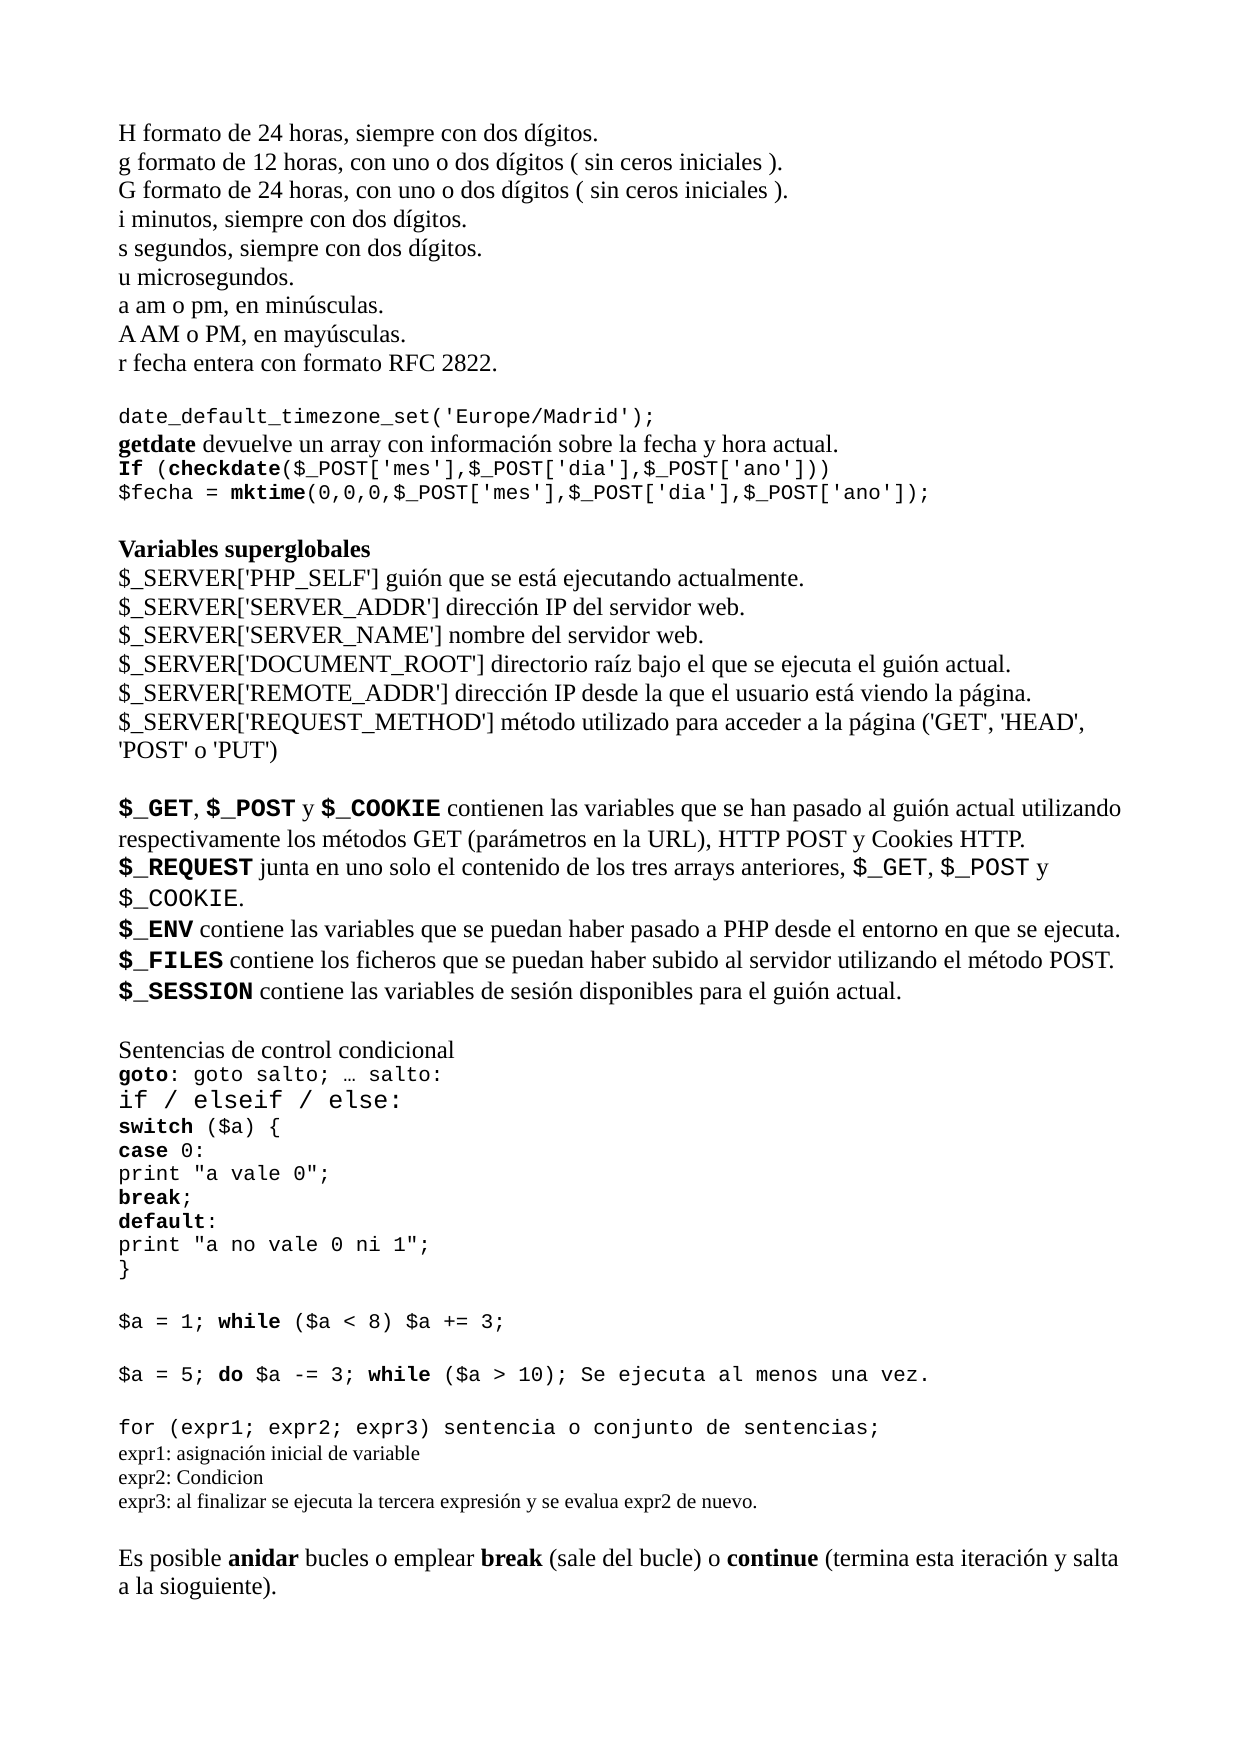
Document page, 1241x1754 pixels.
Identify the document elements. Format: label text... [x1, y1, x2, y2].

text $_SESSION contiene las variables de sesión disponibles para el guión actual. [118, 976, 1122, 1007]
text for (expr1; expr2; expr3) sentencia o conjunto de sentencias; expr1: asignación inicial de variable expr2: Condicion expr3: al finalizar se ejecuta la tercera expresión y se evalua expr2 de nuevo. [118, 1417, 1122, 1513]
text $_SERVER['DOCUMENT_ROOT'] directorio raíz bajo el que se ejecuta el guión actual. [118, 649, 1122, 678]
text r fecha entera con formato RFC 2822. [118, 348, 1122, 377]
text $_SERVER['SERVER_NAME'] nombre del servidor web. [118, 620, 1122, 649]
text $_ENV contiene las variables que se puedan haber pasado a PHP desde el entorno en que se ejecuta. [118, 914, 1122, 945]
text i minutos, siempre con dos dígitos. [118, 204, 1122, 233]
text default: [118, 1211, 1122, 1234]
text $_SERVER['PHP_SELF'] guión que se está ejecutando actualmente. [118, 563, 1122, 592]
text A AM o PM, en mayúsculas. [118, 319, 1122, 348]
text a am o pm, en minúsculas. [118, 291, 1122, 319]
text if / elseif / else: [118, 1088, 1122, 1116]
text Variables superglobales [118, 534, 1122, 563]
text switch ($a) { [118, 1116, 1122, 1140]
text $_FILES contiene los ficheros que se puedan haber subido al servidor utilizando el método POST. [118, 945, 1122, 976]
text break; [118, 1187, 1122, 1211]
text g formato de 12 horas, con uno o dos dígitos ( sin ceros iniciales ). [118, 147, 1122, 176]
text case 0: [118, 1140, 1122, 1163]
text print "a vale 0"; [118, 1163, 1122, 1187]
text u microsegundos. [118, 262, 1122, 291]
text getdate devuelve un array con información sobre la fecha y hora actual. [118, 429, 1122, 458]
text Sentencias de control condicional [118, 1035, 1122, 1064]
text $_REQUEST junta en uno solo el contenido de los tres arrays anteriores, $_GET, $_POST y $_COOKIE. [118, 852, 1122, 914]
text $fecha = mktime(0,0,0,$_POST['mes'],$_POST['dia'],$_POST['ano']); [118, 482, 1122, 505]
text $_SERVER['REQUEST_METHOD'] método utilizado para acceder a la página ('GET', 'HEAD', 'POST' o 'PUT') [118, 707, 1122, 764]
text $a = 1; while ($a < 8) $a += 3; [118, 1311, 1122, 1335]
text date_default_timezone_set('Europe/Madrid'); [118, 406, 1122, 429]
text goto: goto salto; … salto: [118, 1064, 1122, 1088]
text $_SERVER['REMOTE_ADDR'] dirección IP desde la que el usuario está viendo la página. [118, 678, 1122, 707]
text $_SERVER['SERVER_ADDR'] dirección IP del servidor web. [118, 592, 1122, 620]
text print "a no vale 0 ni 1"; } [118, 1234, 1122, 1282]
text $a = 5; do $a -= 3; while ($a > 10); Se ejecuta al menos una vez. [118, 1364, 1122, 1388]
text Es posible anidar bucles o emplear break (sale del bucle) o continue (termina esta iteración y salta a la sioguiente). [118, 1543, 1122, 1600]
text H formato de 24 horas, siempre con dos dígitos. [118, 118, 1122, 147]
text s segundos, siempre con dos dígitos. [118, 233, 1122, 262]
text $_GET, $_POST y $_COOKIE contienen las variables que se han pasado al guión actual utilizando respectivamente los métodos GET (parámetros en la URL), HTTP POST y Cookies HTTP. [118, 793, 1122, 852]
text If (checkdate($_POST['mes'],$_POST['dia'],$_POST['ano'])) [118, 458, 1122, 482]
text G formato de 24 horas, con uno o dos dígitos ( sin ceros iniciales ). [118, 176, 1122, 204]
